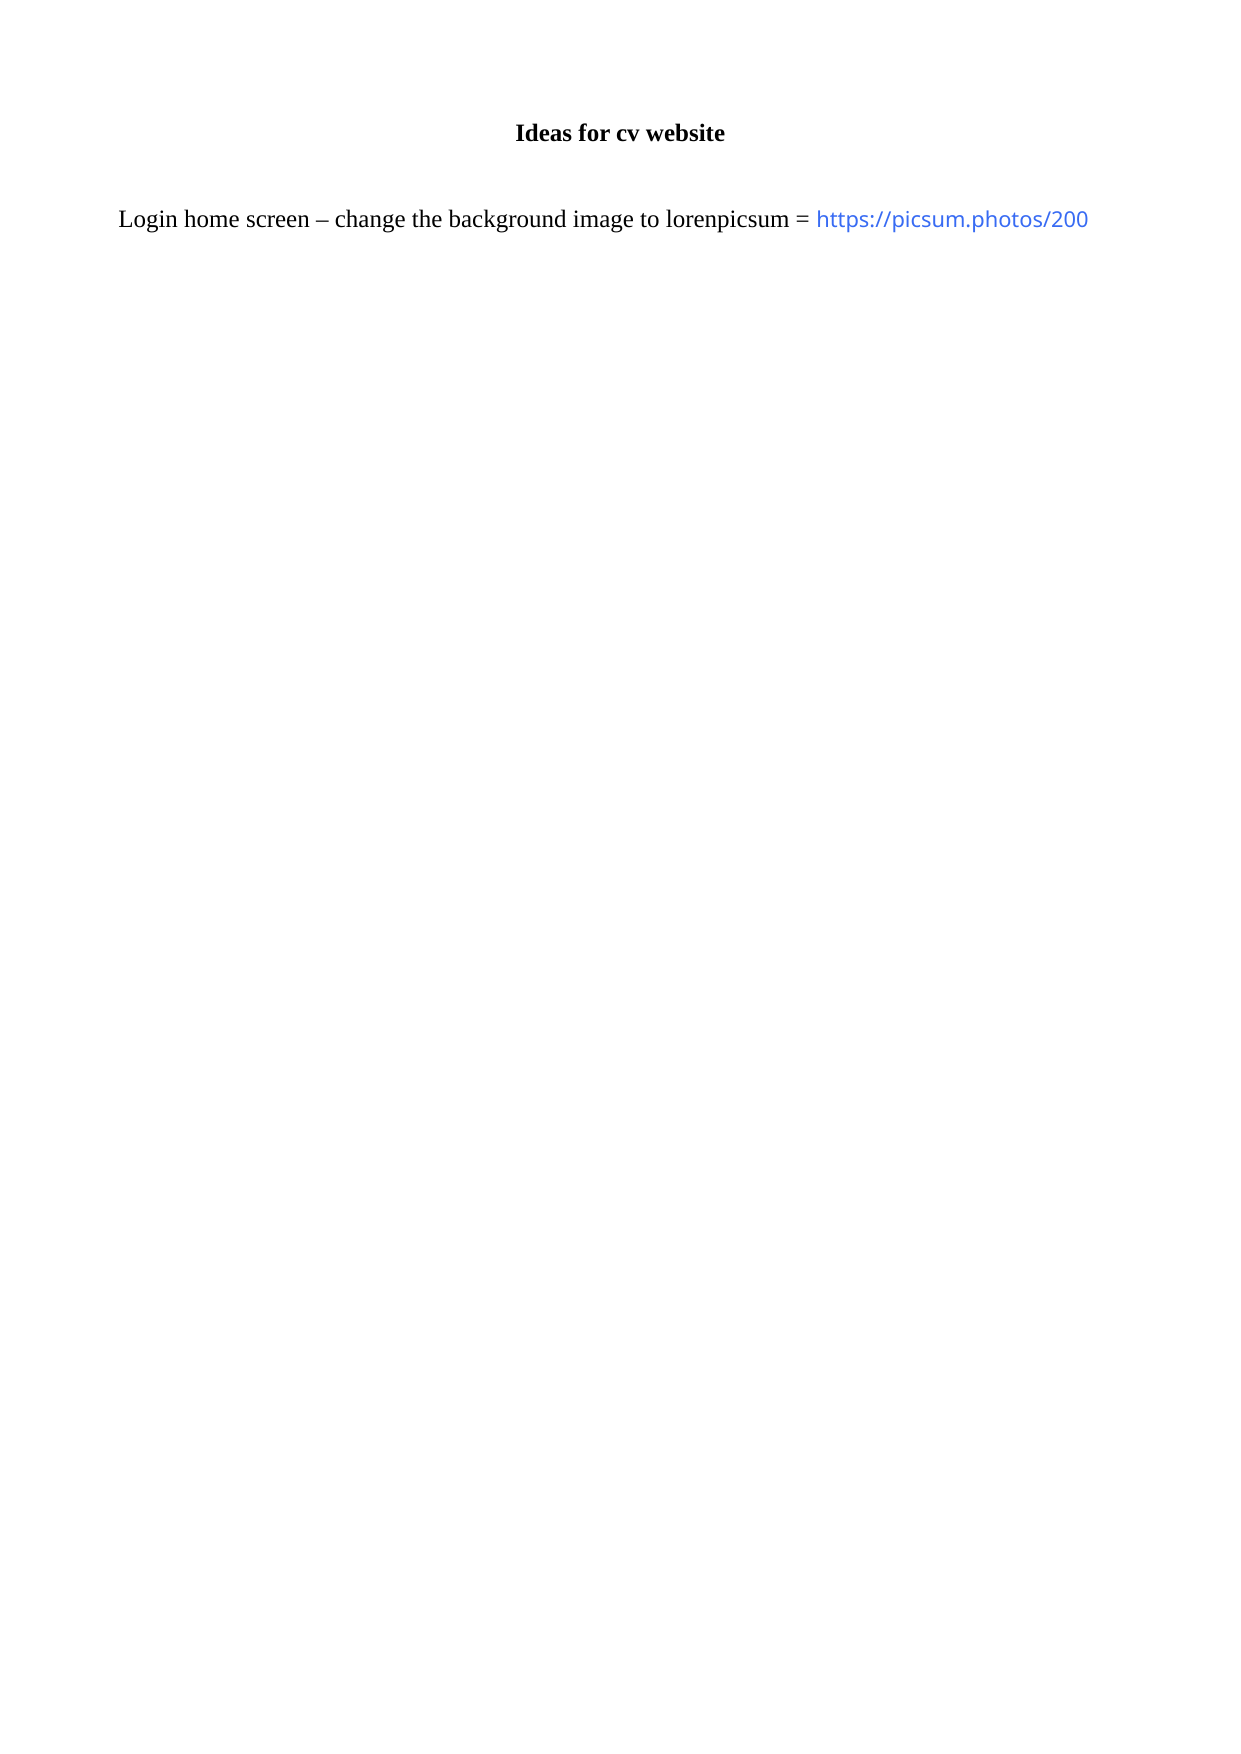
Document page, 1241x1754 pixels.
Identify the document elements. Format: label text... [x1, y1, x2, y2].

text Ideas for cv website [118, 118, 1122, 147]
text Login home screen – change the background image to lorenpicsum = https://picsum.photos/200 [118, 204, 1122, 234]
